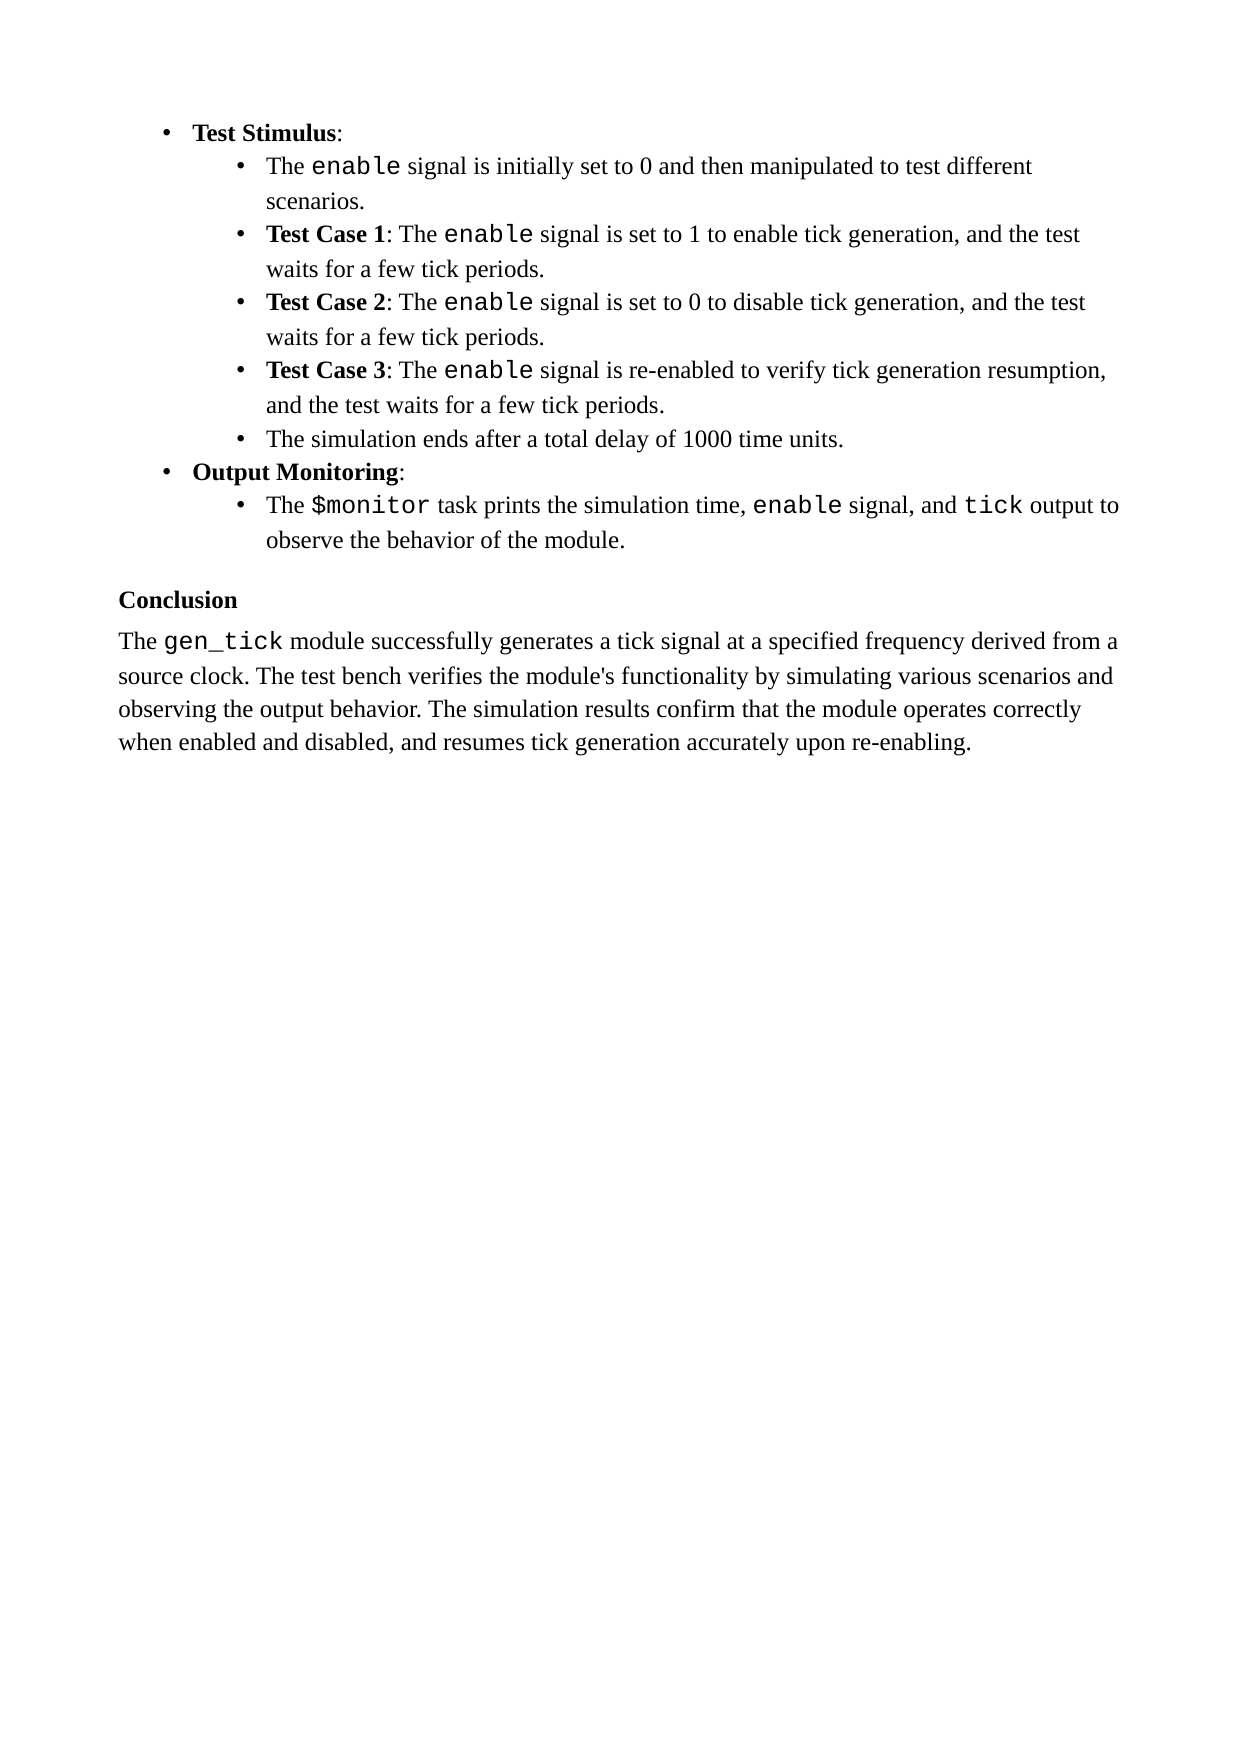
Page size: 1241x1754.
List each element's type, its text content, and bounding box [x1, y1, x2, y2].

list The enable signal is initially set to 0 and then manipulated to test different scenarios. [236, 151, 1122, 215]
list Test Case 3: The enable signal is re-enabled to verify tick generation resumption, and the test waits for a few tick periods. [236, 356, 1122, 419]
list Test Stimulus: [162, 118, 1122, 147]
list Test Case 1: The enable signal is set to 1 to enable tick generation, and the test waits for a few tick periods. [236, 219, 1122, 283]
text The gen_tick module successfully generates a tick signal at a specified frequency derived from a source clock. The test bench verifies the module's functionality by simulating various scenarios and observing the output behavior. The simulation results confirm that the module operates correctly when enabled and disabled, and resumes tick generation accurately upon re-enabling. [118, 626, 1122, 756]
list The $monitor task prints the simulation time, enable signal, and tick output to observe the behavior of the module. [236, 490, 1122, 553]
list Output Monitoring: [162, 457, 1122, 485]
list Test Case 2: The enable signal is set to 0 to disable tick generation, and the test waits for a few tick periods. [236, 287, 1122, 351]
list The simulation ends after a total delay of 1000 time units. [236, 424, 1122, 452]
subtitle Conclusion [118, 585, 1122, 614]
